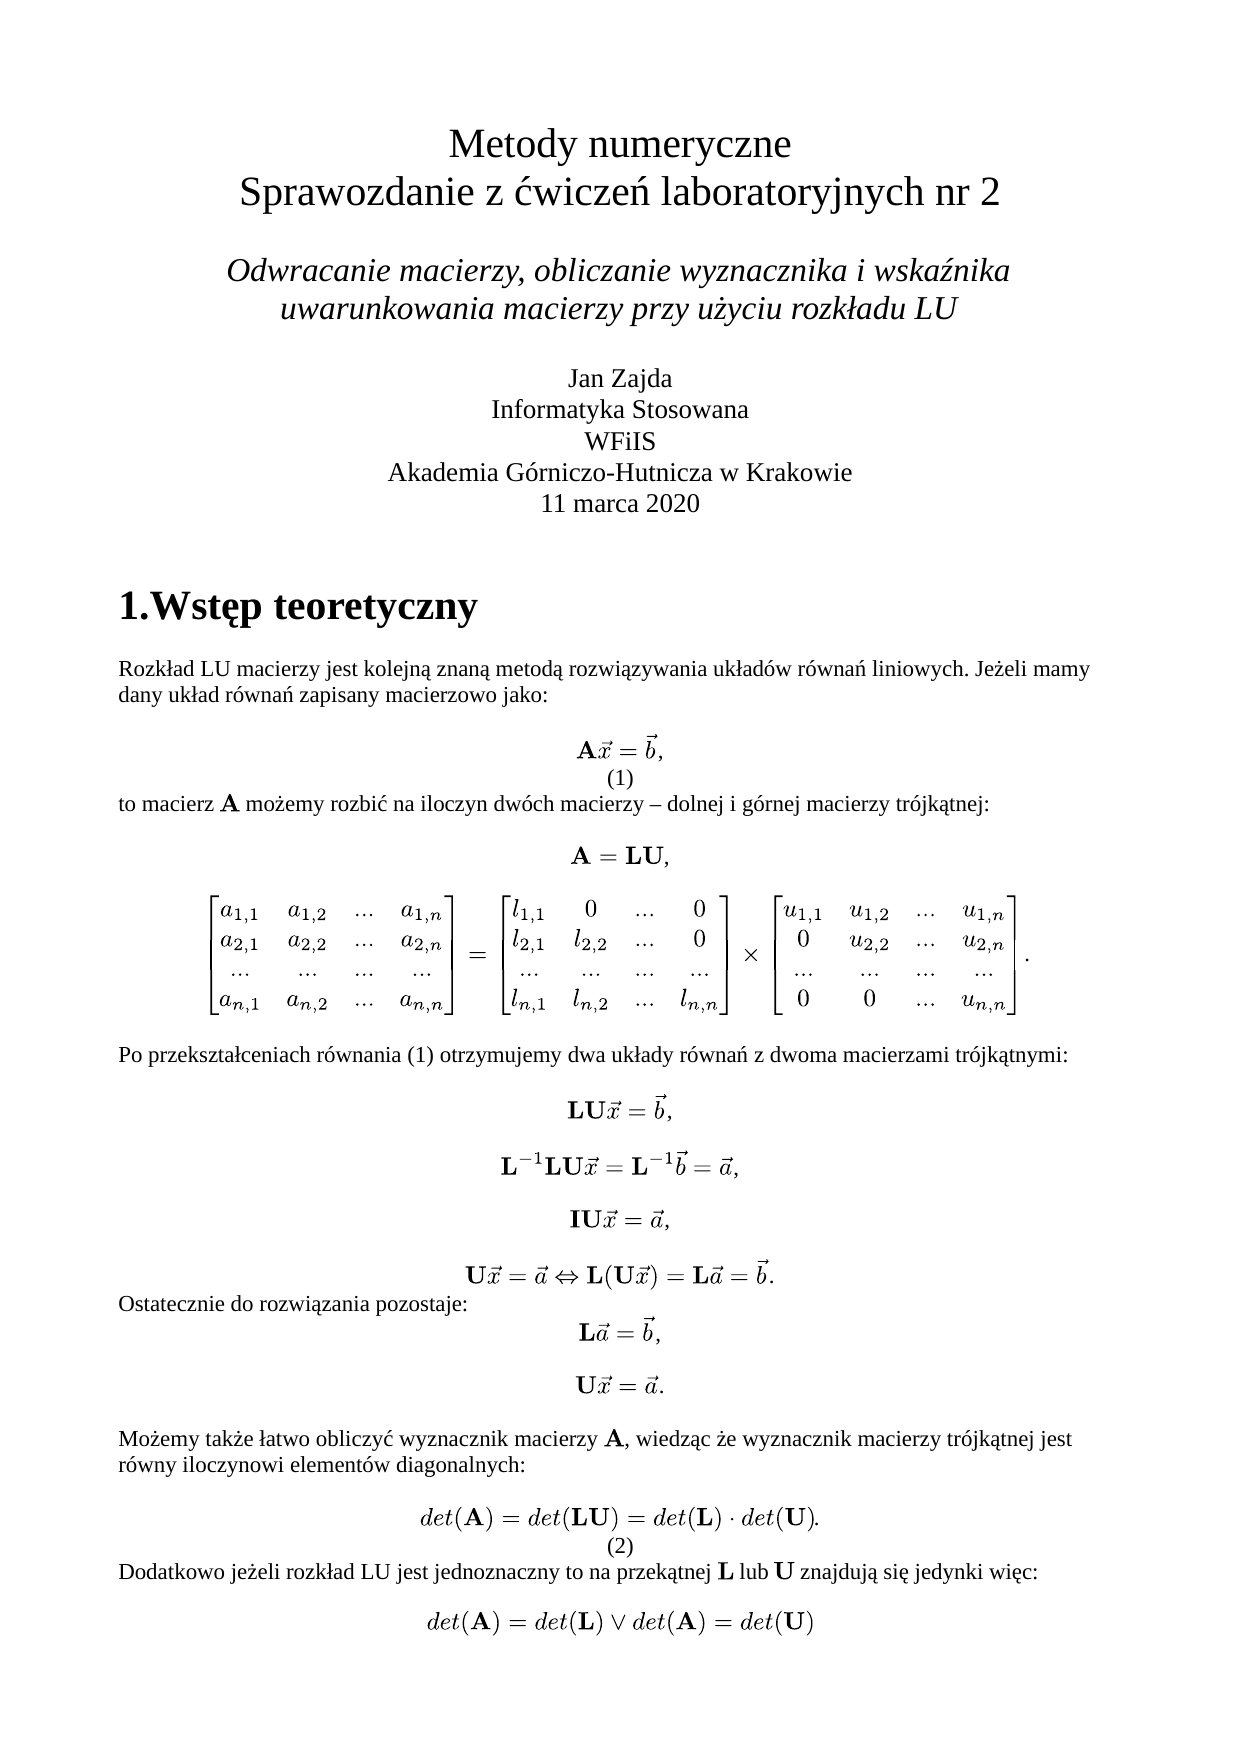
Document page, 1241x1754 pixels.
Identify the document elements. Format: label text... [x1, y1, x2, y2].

text Rozkład LU macierzy jest kolejną znaną metodą rozwiązywania układów równań liniowych. Jeżeli mamy dany układ równań zapisany macierzowo jako: [118, 655, 1122, 707]
text to macierz możemy rozbić na iloczyn dwóch macierzy – dolnej i górnej macierzy trójkątnej: [118, 790, 1122, 816]
text . [118, 1372, 1122, 1399]
text 1.Wstęp teoretyczny [118, 581, 1122, 628]
text . [1016, 895, 1122, 1015]
text , [118, 1094, 1122, 1124]
text Sprawozdanie z ćwiczeń laboratoryjnych nr 2 [118, 166, 1122, 214]
text , [118, 734, 1122, 764]
text WFiIS [118, 425, 1122, 456]
text Akademia Górniczo-Hutnicza w Krakowie [118, 456, 1122, 487]
text [118, 1259, 766, 1290]
text Dodatkowo jeżeli rozkład LU jest jednoznaczny to na przekątnej lub znajdują się jedynki więc: [118, 1558, 1122, 1584]
text Po przekształceniach równania (1) otrzymujemy dwa układy równań z dwoma macierzami trójkątnymi: [118, 1041, 1122, 1068]
text , [118, 1316, 1122, 1346]
text Jan Zajda [118, 362, 1122, 394]
text , [118, 843, 1122, 869]
text Ostatecznie do rozwiązania pozostaje: [118, 1290, 1122, 1316]
text , [118, 1150, 1122, 1180]
text , [118, 1206, 1122, 1233]
text 11 marca 2020 [118, 487, 1122, 518]
text (1) [118, 764, 1122, 790]
text Metody numeryczne [118, 118, 1122, 166]
text Możemy także łatwo obliczyć wyznacznik macierzy , wiedząc że wyznacznik macierzy trójkątnej jest równy iloczynowi elementów diagonalnych: [118, 1425, 1122, 1478]
text Odwracanie macierzy, obliczanie wyznacznika i wskaźnika uwarunkowania macierzy przy użyciu rozkładu LU [118, 250, 1122, 327]
text Informatyka Stosowana [118, 394, 1122, 425]
text [118, 895, 210, 1015]
text (2) [118, 1532, 1122, 1558]
text . [118, 1504, 1122, 1532]
text . [652, 1259, 1122, 1290]
